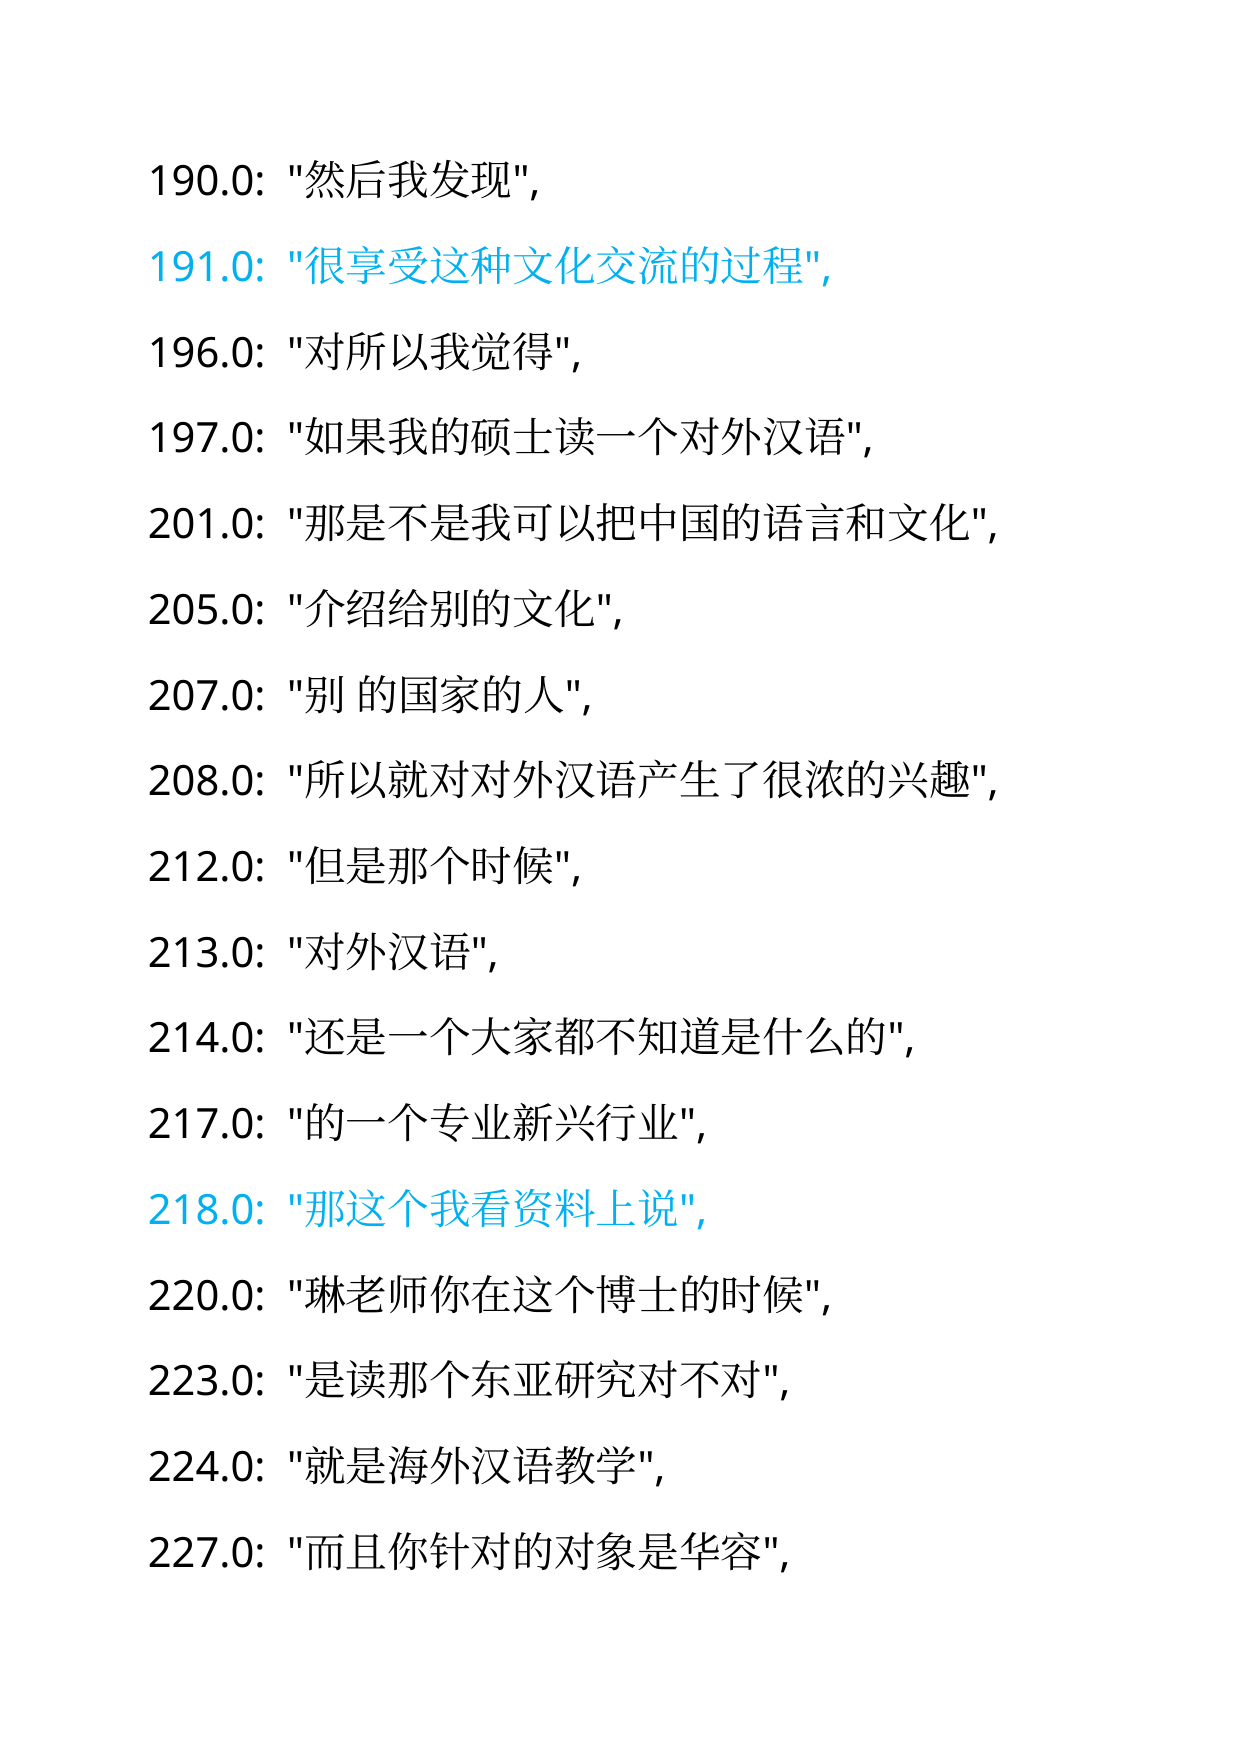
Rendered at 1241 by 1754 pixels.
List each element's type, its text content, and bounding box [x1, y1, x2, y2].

text 227.0: "而且你针对的对象是华容", [148, 1519, 1093, 1579]
text 220.0: "琳老师你在这个博士的时候", [148, 1262, 1093, 1322]
text 212.0: "但是那个时候", [148, 833, 1093, 893]
text 217.0: "的一个专业新兴行业", [148, 1091, 1093, 1151]
text 191.0: "很享受这种文化交流的过程", [148, 233, 1093, 293]
text 205.0: "介绍给别的文化", [148, 576, 1093, 636]
text 208.0: "所以就对对外汉语产生了很浓的兴趣", [148, 748, 1093, 808]
text 196.0: "对所以我觉得", [148, 319, 1093, 379]
text 190.0: "然后我发现", [148, 148, 1093, 208]
text 197.0: "如果我的硕士读一个对外汉语", [148, 405, 1093, 465]
text 224.0: "就是海外汉语教学", [148, 1433, 1093, 1494]
text 214.0: "还是一个大家都不知道是什么的", [148, 1005, 1093, 1065]
text 218.0: "那这个我看资料上说", [148, 1176, 1093, 1236]
text 207.0: "别 的国家的人", [148, 662, 1093, 722]
text 213.0: "对外汉语", [148, 919, 1093, 979]
text 223.0: "是读那个东亚研究对不对", [148, 1348, 1093, 1408]
text 201.0: "那是不是我可以把中国的语言和文化", [148, 491, 1093, 551]
